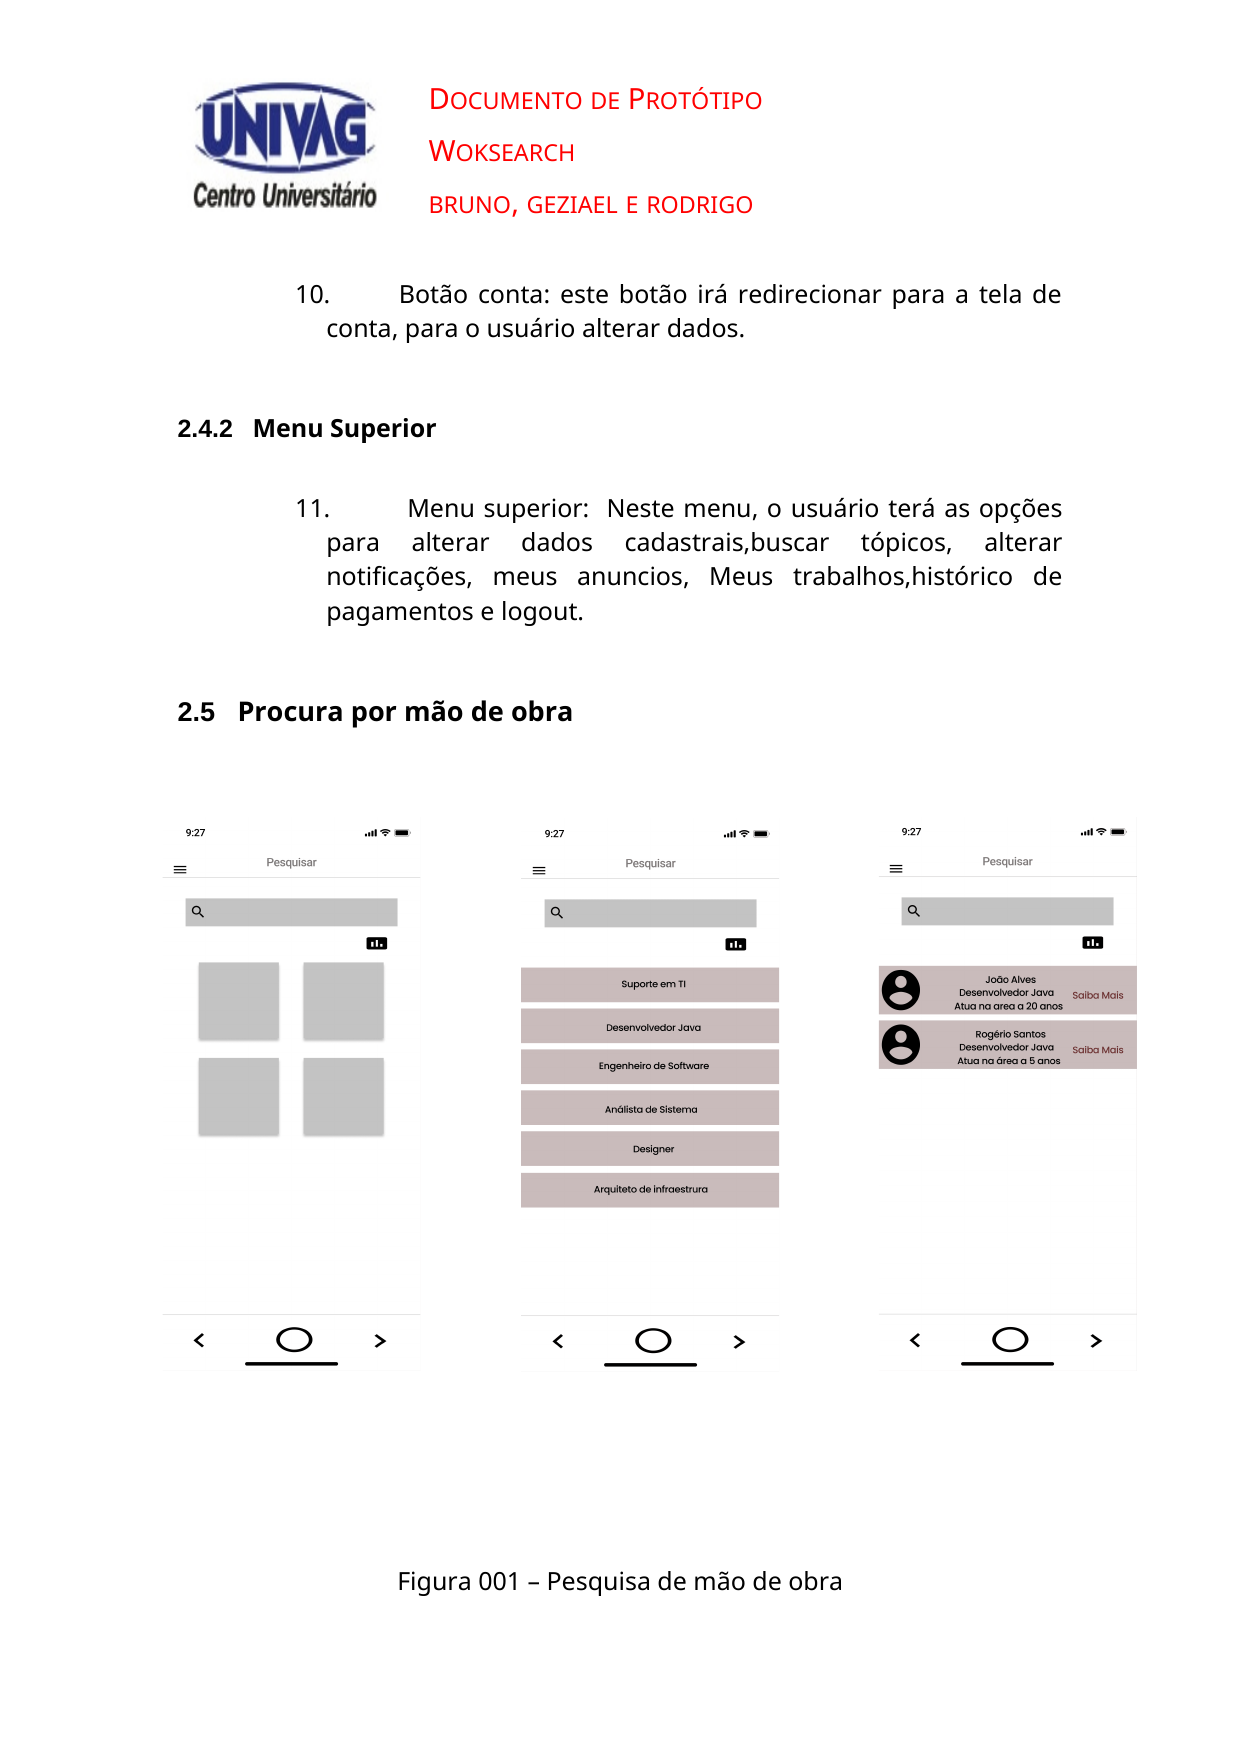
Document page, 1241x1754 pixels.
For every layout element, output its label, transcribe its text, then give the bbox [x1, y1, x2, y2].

text Figura 001 – Pesquisa de mão de obra [177, 1563, 1063, 1597]
picture [878, 817, 1137, 1371]
subtitle Menu Superior [177, 410, 1063, 444]
list Menu superior: Neste menu, o usuário terá as opções para alterar dados cadastrais,buscar tópicos, alterar notificações, meus anuncios, Meus trabalhos,histórico de pagamentos e logout. [288, 491, 1063, 627]
picture [177, 78, 396, 212]
subtitle Procura por mão de obra [177, 692, 1063, 729]
list Botão conta: este botão irá redirecionar para a tela de conta, para o usuário alterar dados. [288, 277, 1063, 345]
picture [521, 818, 780, 1372]
picture [162, 817, 421, 1371]
